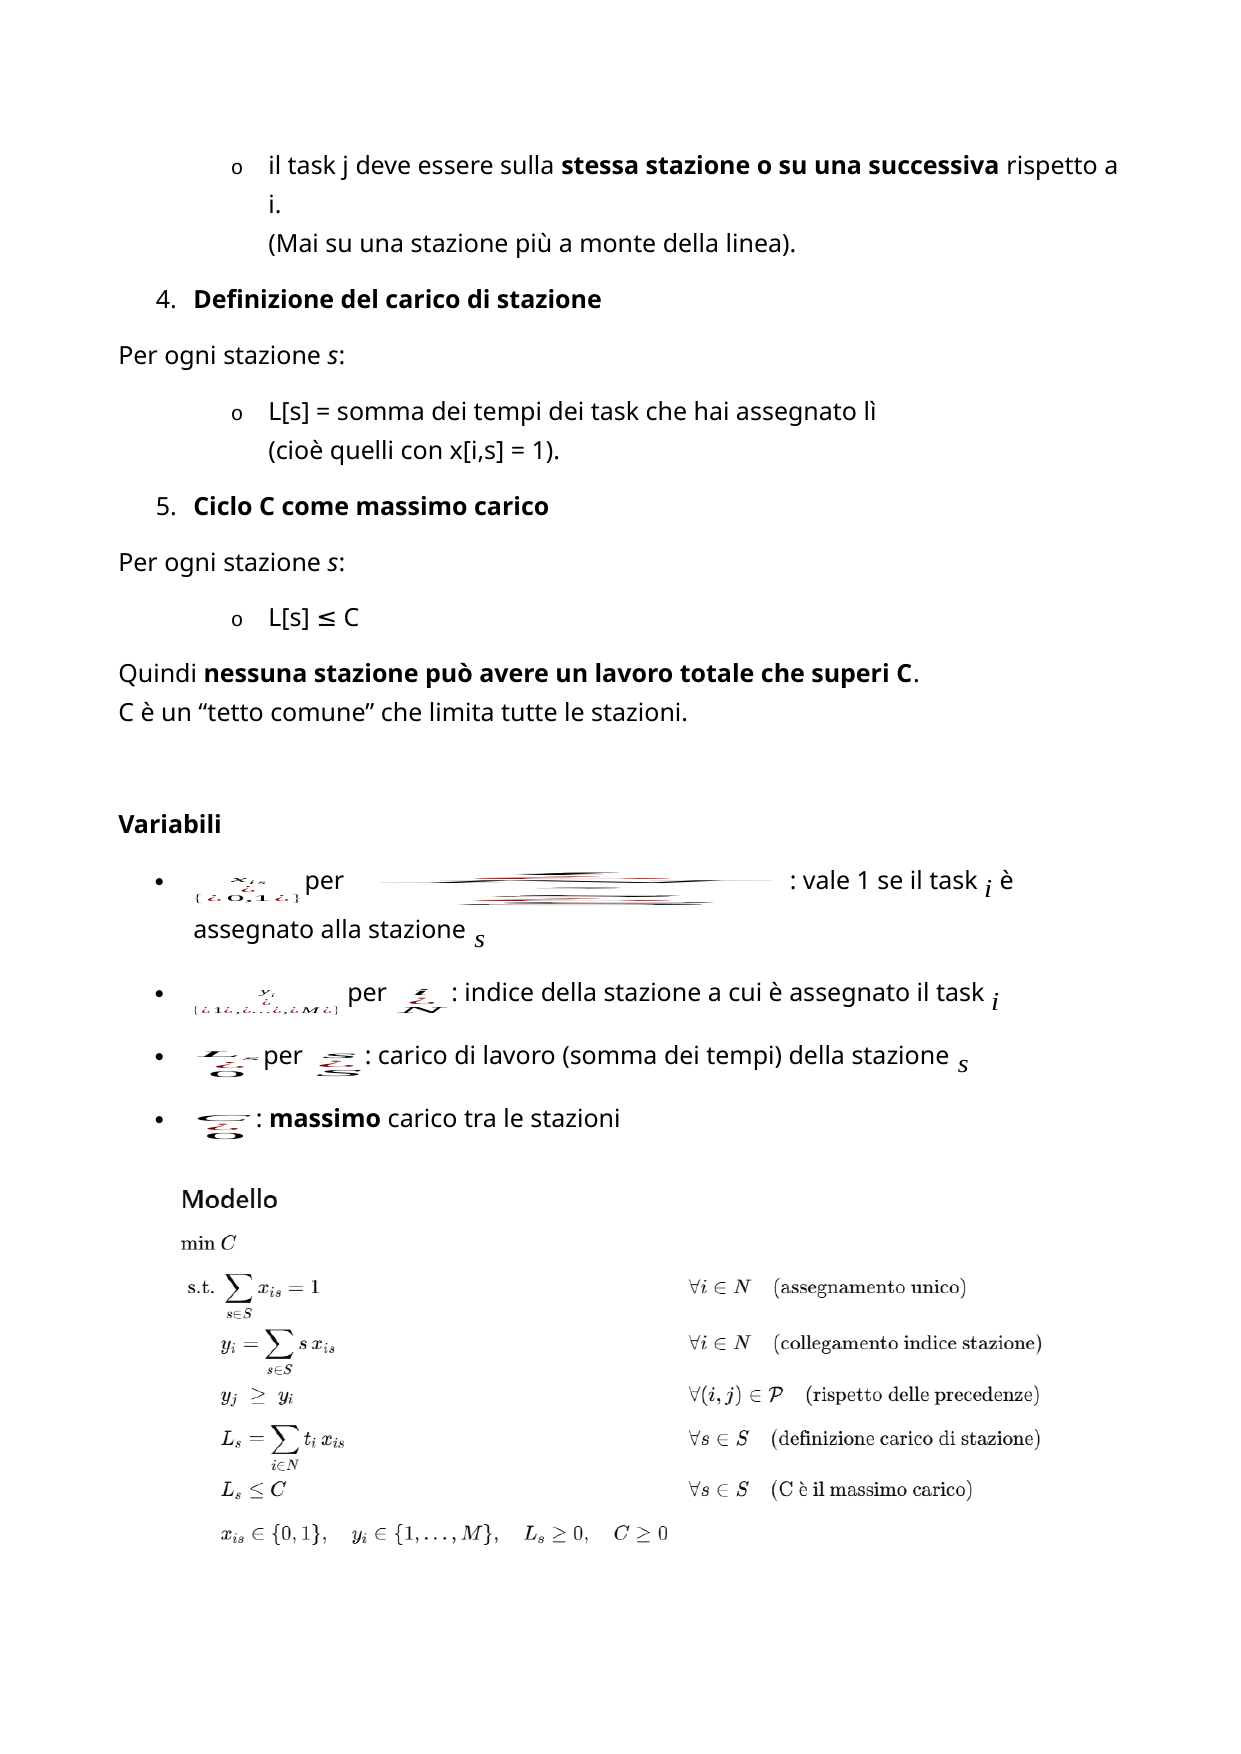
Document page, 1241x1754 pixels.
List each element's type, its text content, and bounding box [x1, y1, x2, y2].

text Per ogni stazione s: [118, 338, 1122, 372]
list Ciclo C come massimo carico [156, 488, 1122, 522]
list per : indice della stazione a cui è assegnato il task [156, 975, 1122, 1016]
list : massimo carico tra le stazioni [156, 1101, 1122, 1142]
list per : vale 1 se il task è assegnato alla stazione [156, 863, 1122, 953]
list Definizione del carico di stazione [156, 282, 1122, 316]
list L[s] ≤ C [231, 600, 1122, 634]
text Variabili [118, 807, 1122, 841]
list per : carico di lavoro (somma dei tempi) della stazione [156, 1038, 1122, 1079]
list il task j deve essere sulla stessa stazione o su una successiva rispetto a i. (Mai su una stazione più a monte della linea). [231, 148, 1122, 260]
text Per ogni stazione s: [118, 544, 1122, 578]
text Quindi nessuna stazione può avere un lavoro totale che superi C. C è un “tetto comune” che limita tutte le stazioni. [118, 656, 1122, 729]
list L[s] = somma dei tempi dei task che hai assegnato lì (cioè quelli con x[i,s] = 1). [231, 393, 1122, 467]
